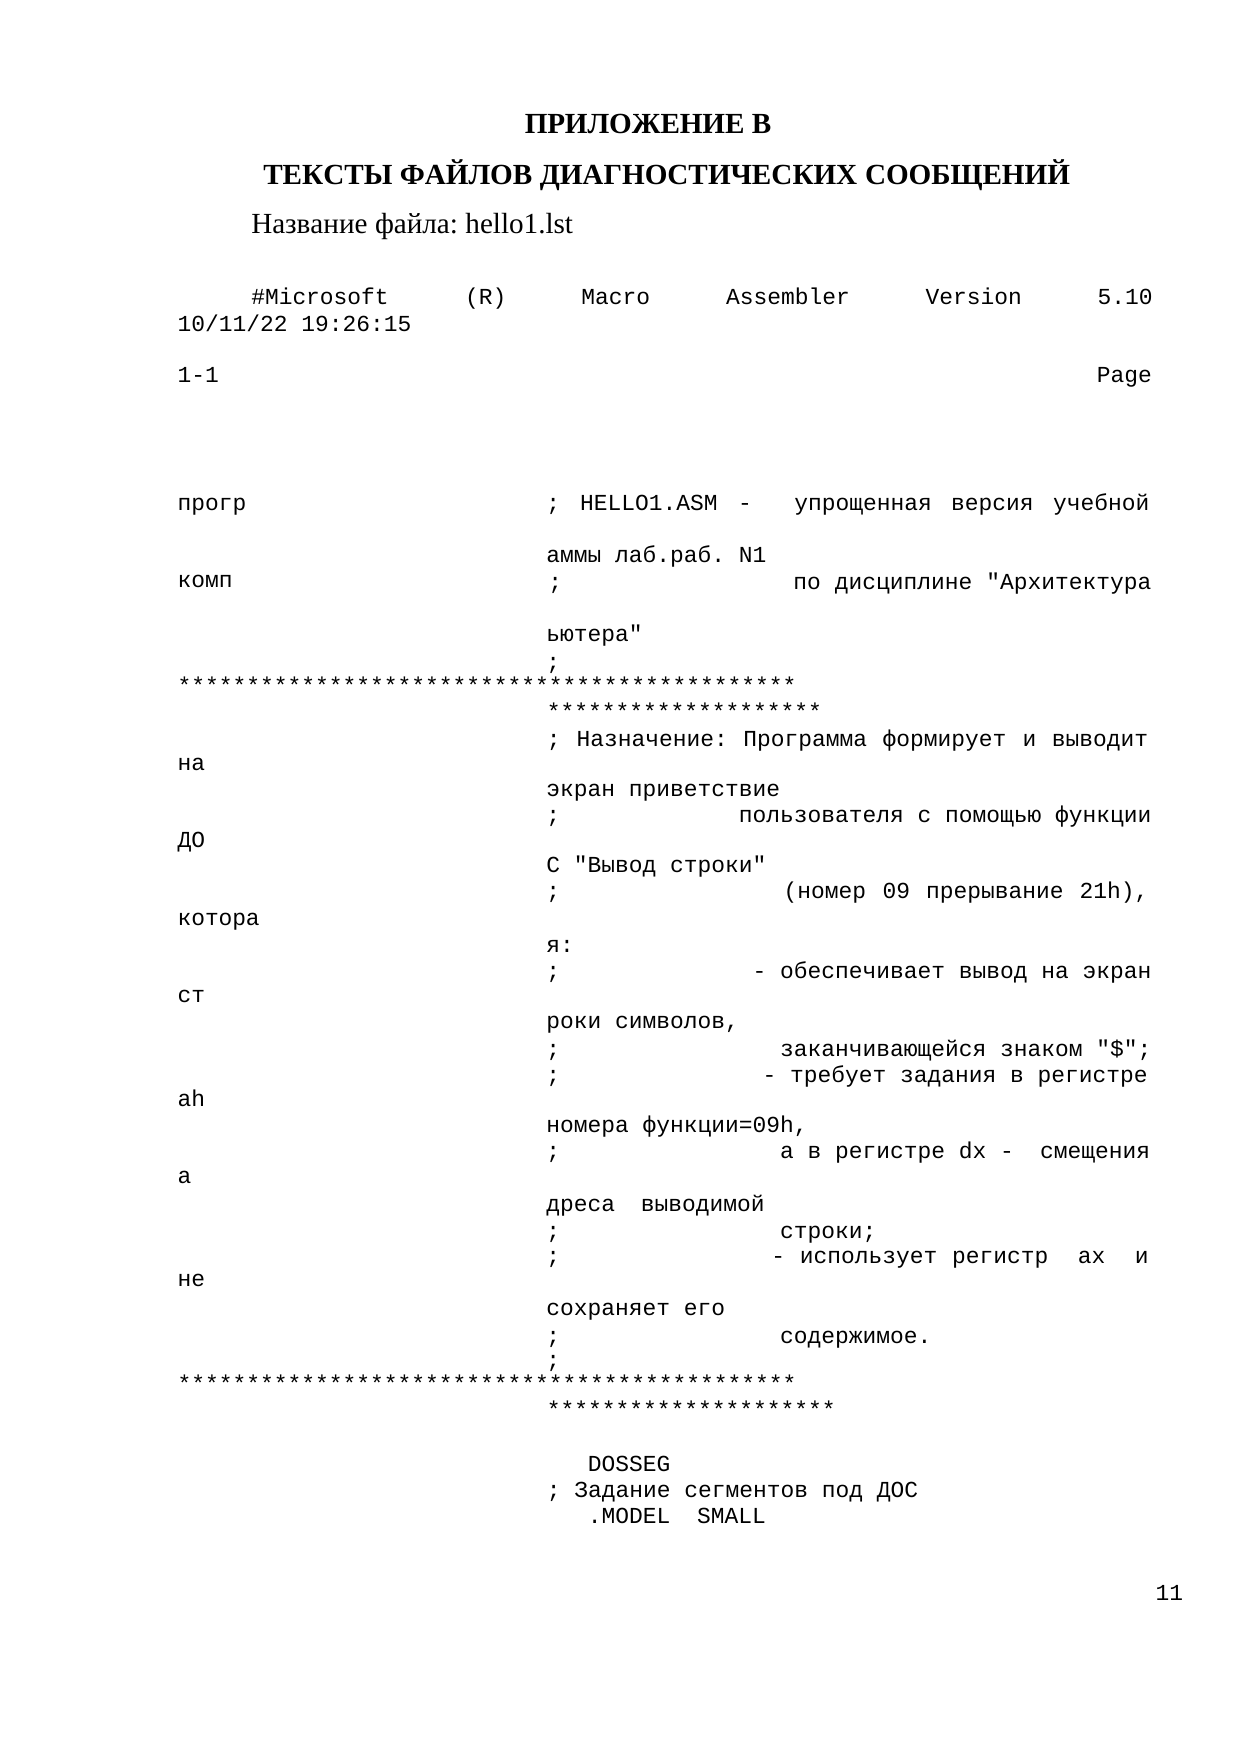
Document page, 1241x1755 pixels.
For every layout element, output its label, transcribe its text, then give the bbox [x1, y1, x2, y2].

text ; содержимое. [546, 1323, 1163, 1348]
subtitle ПРИЛОЖЕНИЕ В [146, 106, 1149, 140]
text ********************************************* [177, 1373, 1163, 1398]
text ; [546, 649, 1163, 674]
text роки символов, [546, 1010, 1163, 1036]
text ; HELLO1.ASM - упрощенная версия учебной аммы лаб.раб. N1 [546, 465, 1151, 569]
text ********************* [547, 1399, 1163, 1424]
text С "Вывод строки" [546, 854, 1163, 879]
text ; - обеспечивает вывод на экран [546, 959, 1163, 985]
text на ДО [177, 751, 207, 854]
text котора ст [177, 906, 262, 1010]
text прогр комп [177, 492, 248, 595]
text Название файла: hello1.lst [251, 206, 1163, 240]
text 10/11/22 19:26:15 [177, 311, 1163, 337]
text номера функции=09h, [546, 1113, 1163, 1139]
text ; (номер 09 прерывание 21h), [546, 879, 1163, 906]
text я: [546, 933, 1163, 959]
text ; строки; [546, 1219, 1163, 1244]
text ********************************************* [177, 675, 1163, 701]
text экран приветствие [546, 778, 1163, 803]
text ТЕКСТЫ ФАЙЛОВ ДИАГНОСТИЧЕСКИХ СООБЩЕНИЙ [263, 157, 1163, 190]
text ; Назначение: Программа формирует и выводит [547, 727, 1163, 751]
text ah а [177, 1087, 207, 1190]
text ; а в регистре dx - смещения [546, 1139, 1163, 1165]
text ; по дисциплине "Архитектура [514, 571, 1151, 597]
text ; пользователя с помощью функции [546, 803, 1163, 829]
text ; - требует задания в регистре [546, 1063, 1163, 1089]
text ******************** [547, 701, 1163, 727]
text ; Задание сегментов под ДОС [547, 1478, 1163, 1504]
text 1-1 [177, 363, 251, 389]
text сохраняет его [546, 1297, 1163, 1323]
text ; заканчивающейся знаком "$"; [546, 1037, 1163, 1063]
text .MODEL SMALL [588, 1504, 1163, 1530]
text Page [514, 363, 1151, 389]
text ; - использует регистр ax и [546, 1244, 1163, 1269]
text ьютера" [546, 623, 1163, 649]
text ; [546, 1348, 1163, 1373]
text не [177, 1268, 264, 1294]
text дреса выводимой [546, 1193, 1163, 1219]
text #Microsoft (R) Macro Assembler Version 5.10 [251, 285, 1163, 311]
text DOSSEG [588, 1452, 1163, 1478]
